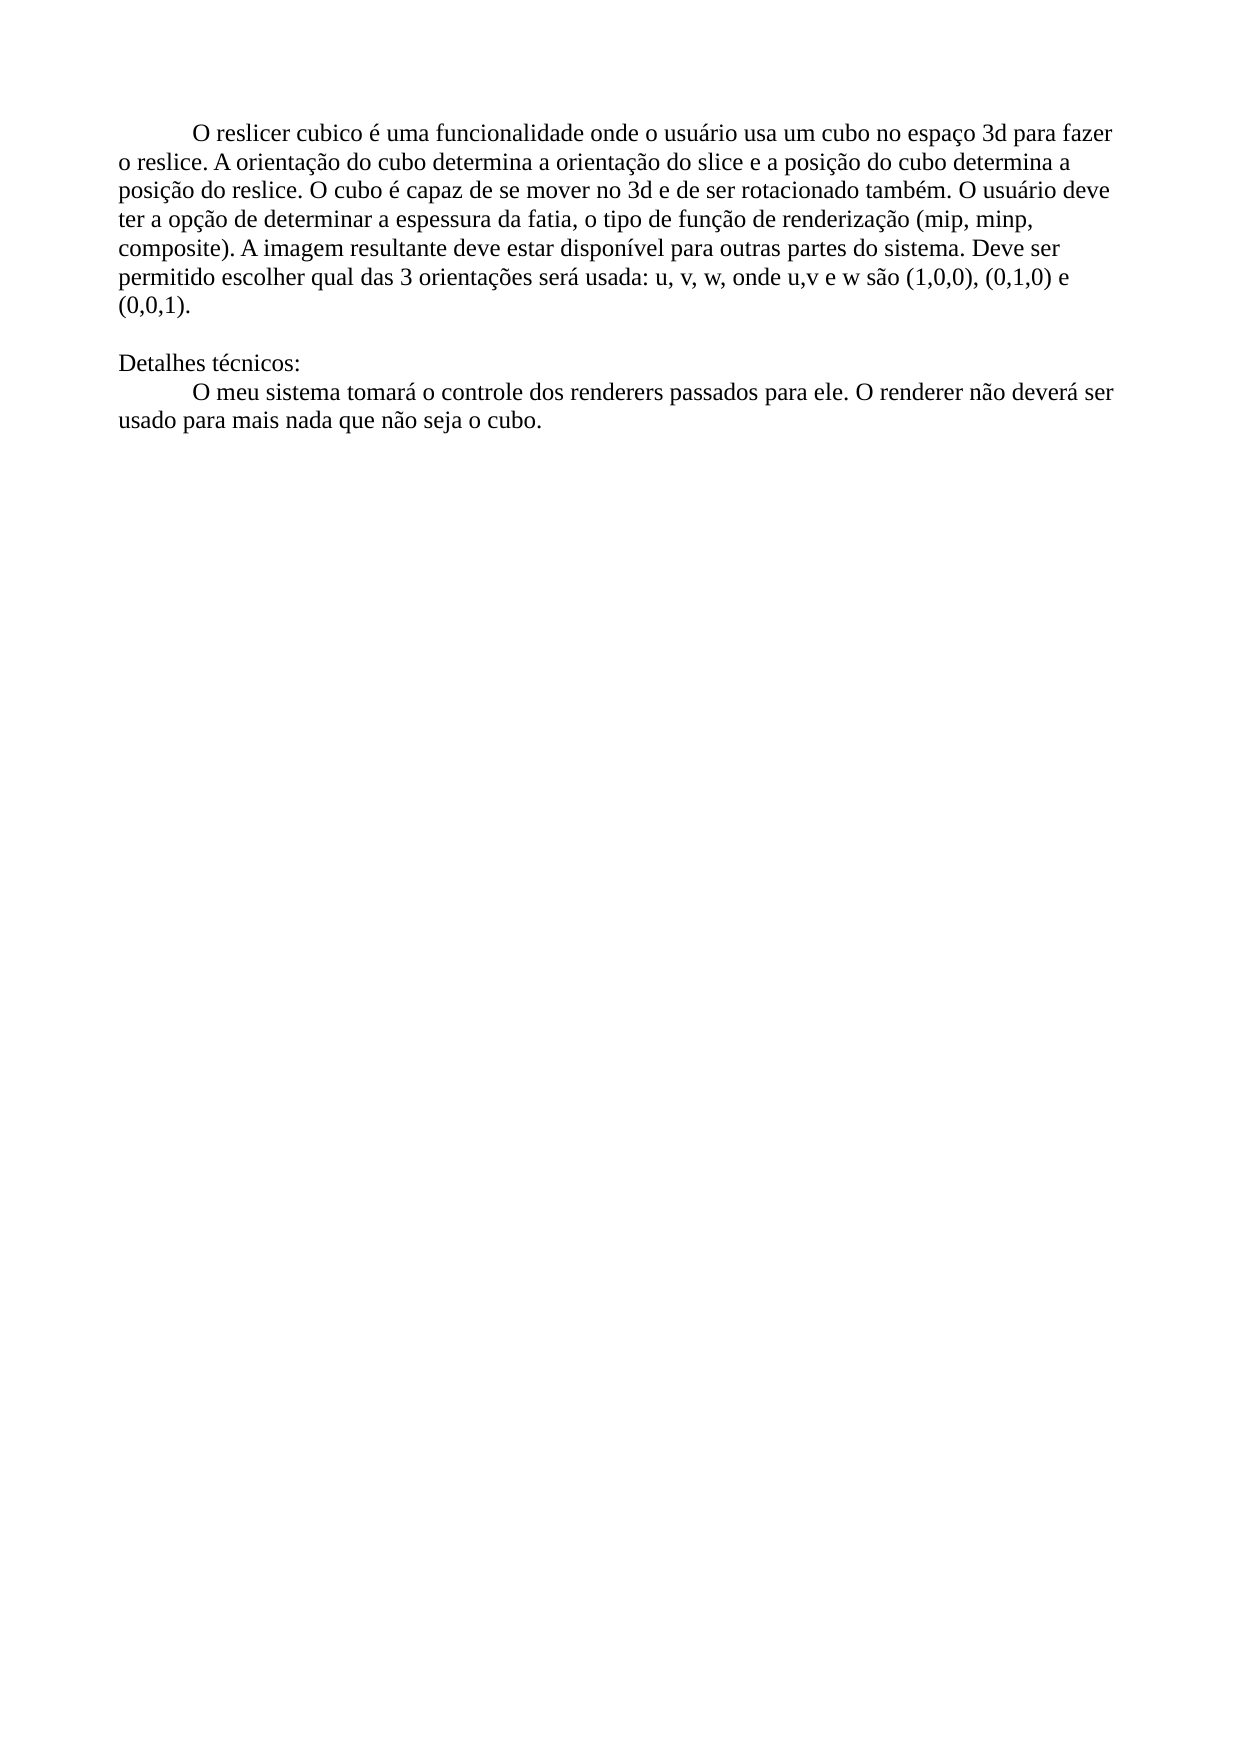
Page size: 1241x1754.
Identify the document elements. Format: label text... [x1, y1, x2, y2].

text O reslicer cubico é uma funcionalidade onde o usuário usa um cubo no espaço 3d para fazer o reslice. A orientação do cubo determina a orientação do slice e a posição do cubo determina a posição do reslice. O cubo é capaz de se mover no 3d e de ser rotacionado também. O usuário deve ter a opção de determinar a espessura da fatia, o tipo de função de renderização (mip, minp, composite). A imagem resultante deve estar disponível para outras partes do sistema. Deve ser permitido escolher qual das 3 orientações será usada: u, v, w, onde u,v e w são (1,0,0), (0,1,0) e (0,0,1). [118, 118, 1122, 319]
text Detalhes técnicos: [118, 348, 1122, 377]
text O meu sistema tomará o controle dos renderers passados para ele. O renderer não deverá ser usado para mais nada que não seja o cubo. [118, 377, 1122, 434]
